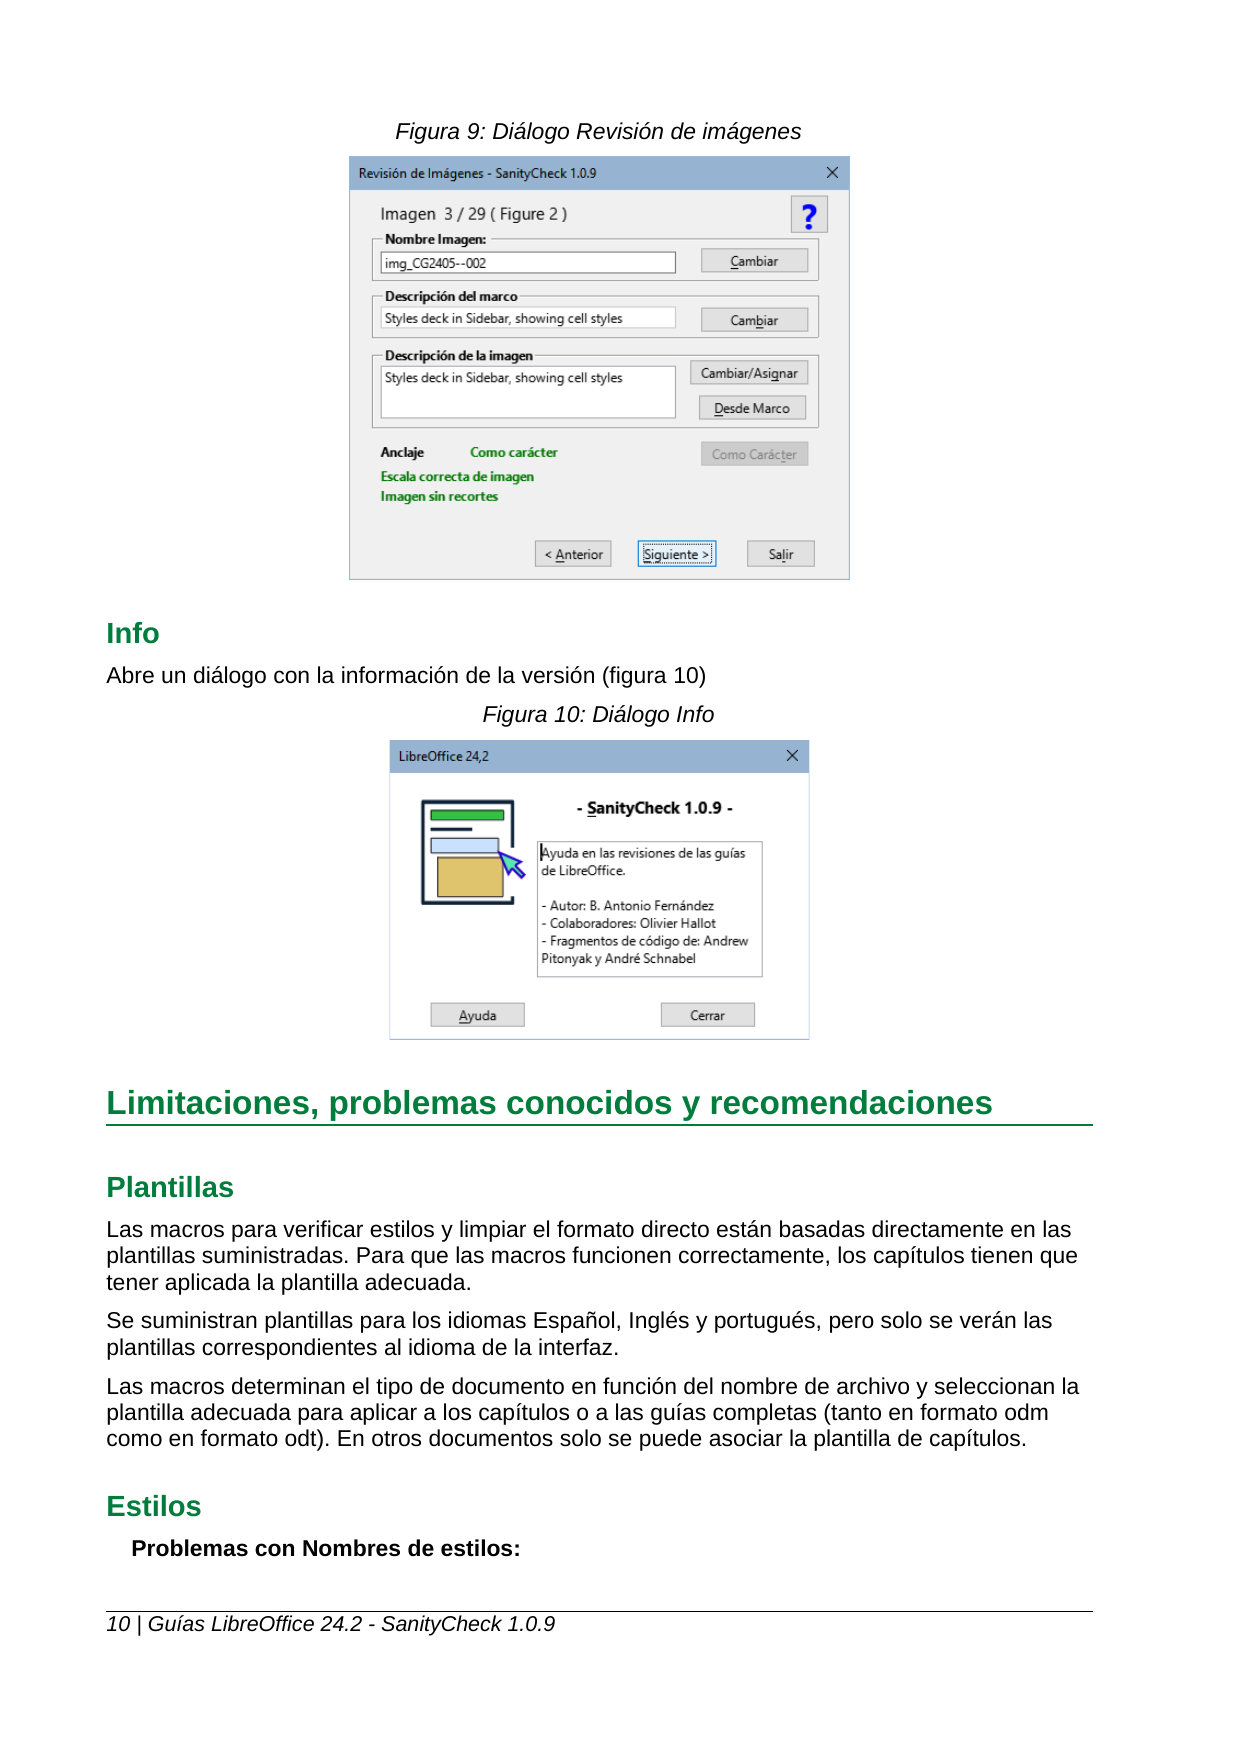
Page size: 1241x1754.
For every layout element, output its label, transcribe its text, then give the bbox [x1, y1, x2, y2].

subtitle Info [106, 616, 1093, 650]
text Problemas con Nombres de estilos: [131, 1535, 1093, 1561]
picture [389, 740, 810, 1040]
text Figura 10: Diálogo Info [389, 701, 809, 727]
text Las macros para verificar estilos y limpiar el formato directo están basadas directamente en las plantillas suministradas. Para que las macros funcionen correctamente, los capítulos tienen que tener aplicada la plantilla adecuada. [106, 1216, 1093, 1295]
subtitle Estilos [106, 1489, 1093, 1523]
picture [349, 156, 850, 580]
text Las macros determinan el tipo de documento en función del nombre de archivo y seleccionan la plantilla adecuada para aplicar a los capítulos o a las guías completas (tanto en formato odm como en formato odt). En otros documentos solo se puede asociar la plantilla de capítulos. [106, 1373, 1093, 1452]
text Se suministran plantillas para los idiomas Español, Inglés y portugués, pero solo se verán las plantillas correspondientes al idioma de la interfaz. [106, 1307, 1093, 1360]
text Abre un diálogo con la información de la versión (figura 10) [106, 662, 1093, 689]
subtitle Plantillas [106, 1170, 1093, 1203]
subtitle Limitaciones, problemas conocidos y recomendaciones [106, 1083, 1093, 1124]
text Figura 9: Diálogo Revisión de imágenes [349, 118, 850, 144]
